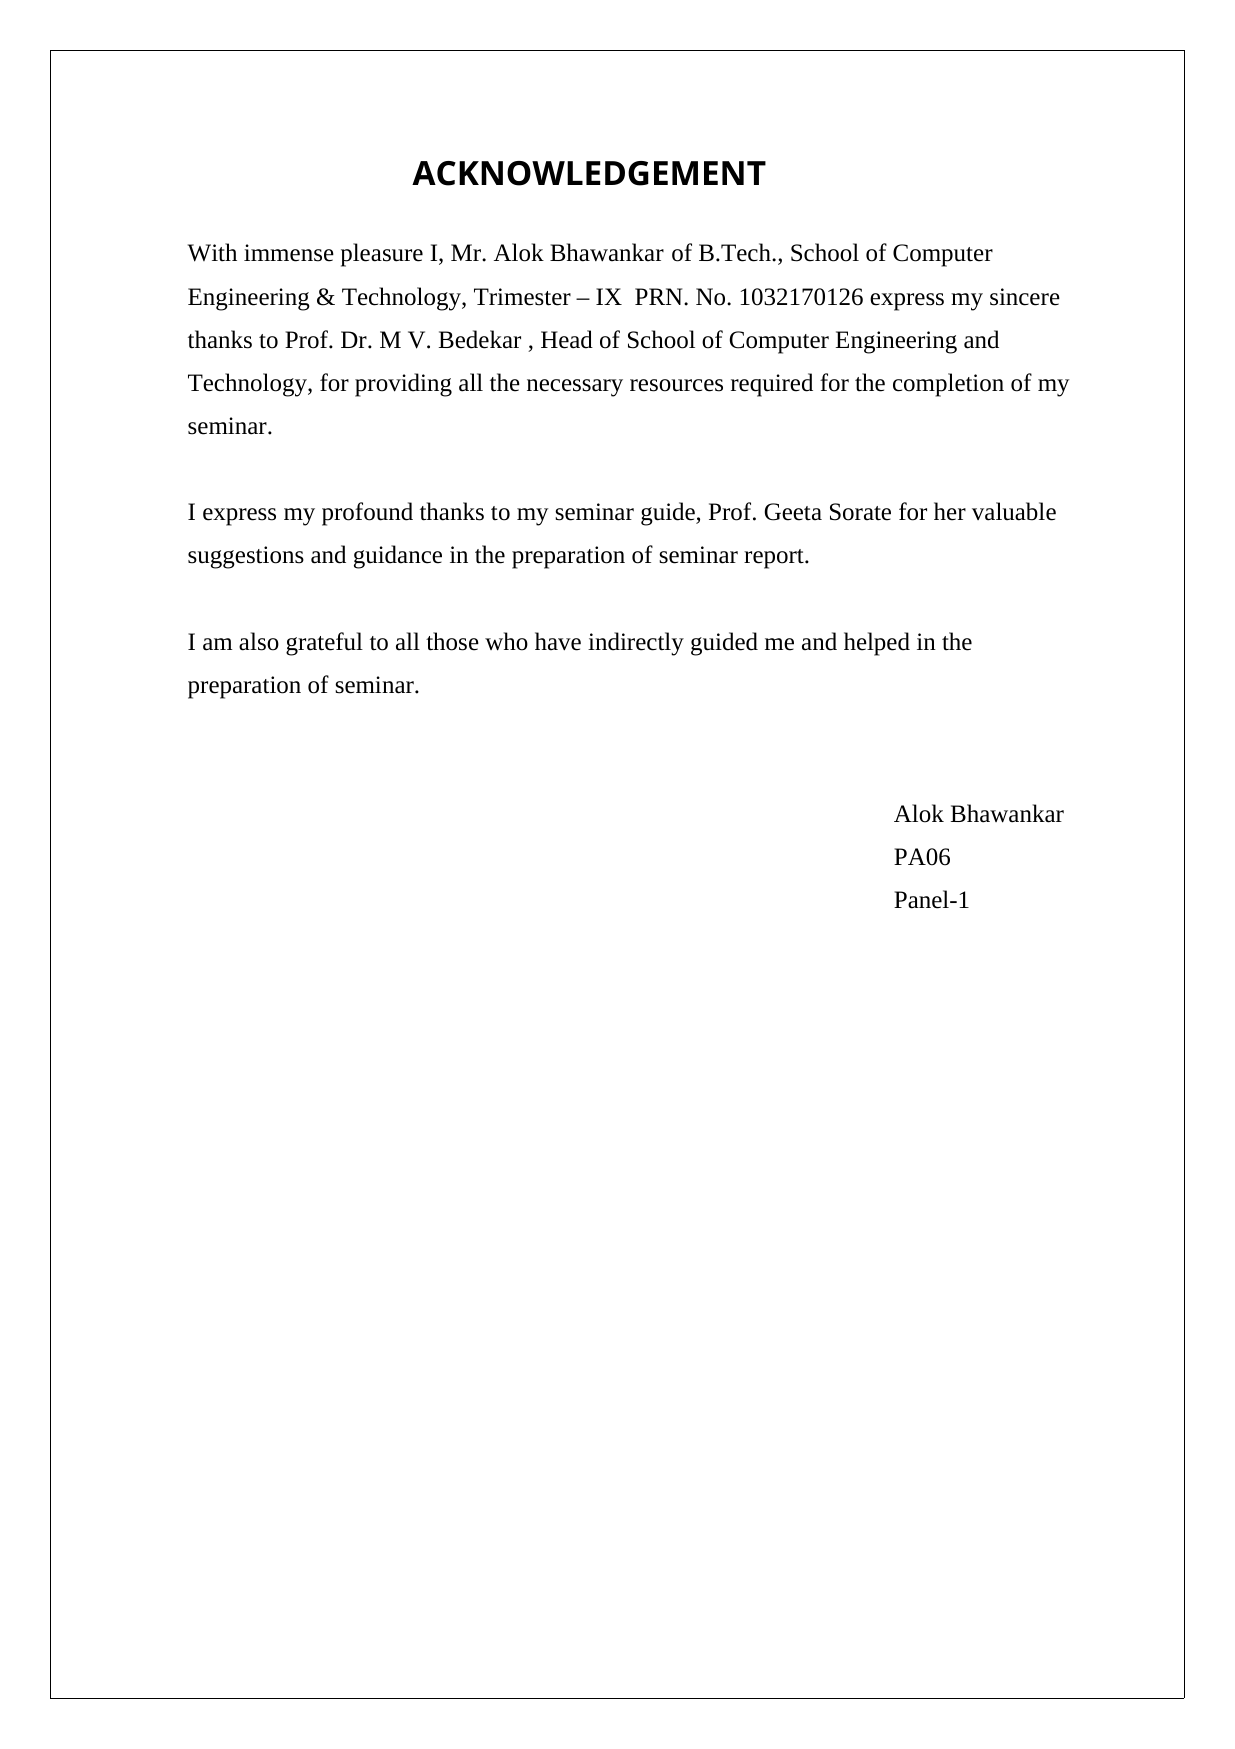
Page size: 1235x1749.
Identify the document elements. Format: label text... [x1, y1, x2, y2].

text I express my profound thanks to my seminar guide, Prof. Geeta Sorate for her valuable suggestions and guidance in the preparation of seminar report. [187, 497, 1084, 569]
text With immense pleasure I, Mr. Alok Bhawankar of B.Tech., School of Computer Engineering & Technology, Trimester – IX PRN. No. 1032170126 express my sincere thanks to Prof. Dr. M V. Bedekar , Head of School of Computer Engineering and Technology, for providing all the necessary resources required for the completion of my seminar. [187, 238, 1084, 440]
text Panel-1 [412, 885, 1084, 914]
text Alok Bhawankar [412, 799, 1084, 828]
text ACKNOWLEDGEMENT [337, 150, 1084, 195]
text PA06 [412, 842, 1084, 871]
text I am also grateful to all those who have indirectly guided me and helped in the preparation of seminar. [187, 627, 1084, 698]
